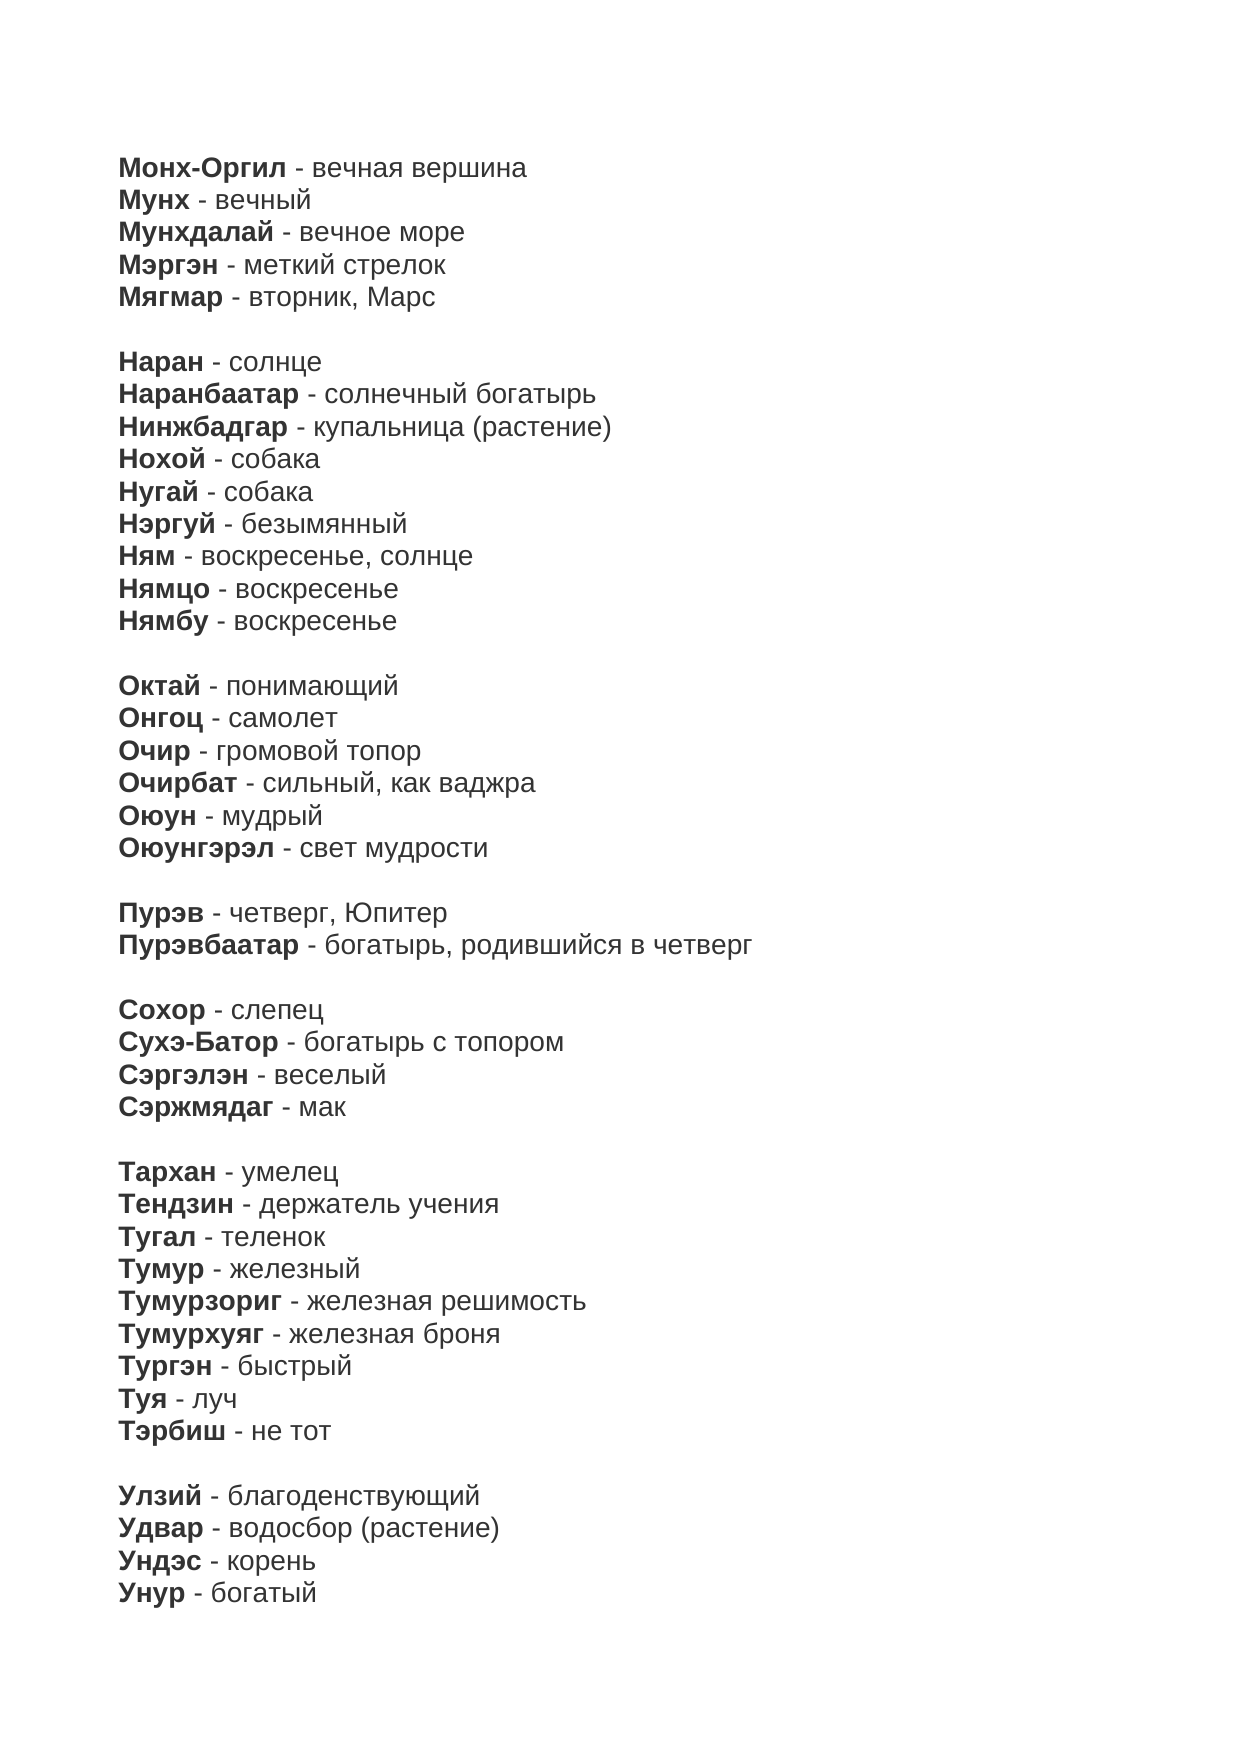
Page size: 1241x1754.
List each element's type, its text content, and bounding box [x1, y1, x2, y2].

text Монх-Оргил - вечная вершина Мунх - вечный Мунхдалай - вечное море Мэргэн - меткий стрелок Мягмар - вторник, Марс Наран - солнце Наранбаатар - солнечный богатырь Нинжбадгар - купальница (растение) Нохой - собака Нугай - собака Нэргуй - безымянный Ням - воскресенье, солнце Нямцо - воскресенье Нямбу - воскресенье Октай - понимающий Онгоц - самолет Очир - громовой топор Очирбат - сильный, как ваджра Оюун - мудрый Оюунгэрэл - свет мудрости Пурэв - четверг, Юпитер Пурэвбаатар - богатырь, родившийся в четверг Сохор - слепец Сухэ-Батор - богатырь с топором Сэргэлэн - веселый Сэржмядаг - мак Тархан - умелец Тендзин - держатель учения Тугал - теленок Тумур - железный Тумурзориг - железная решимость Тумурхуяг - железная броня Тургэн - быстрый Туя - луч Тэрбиш - не тот Улзий - благоденствующий Удвар - водосбор (растение) Ундэс - корень Унур - богатый [118, 118, 1122, 1608]
